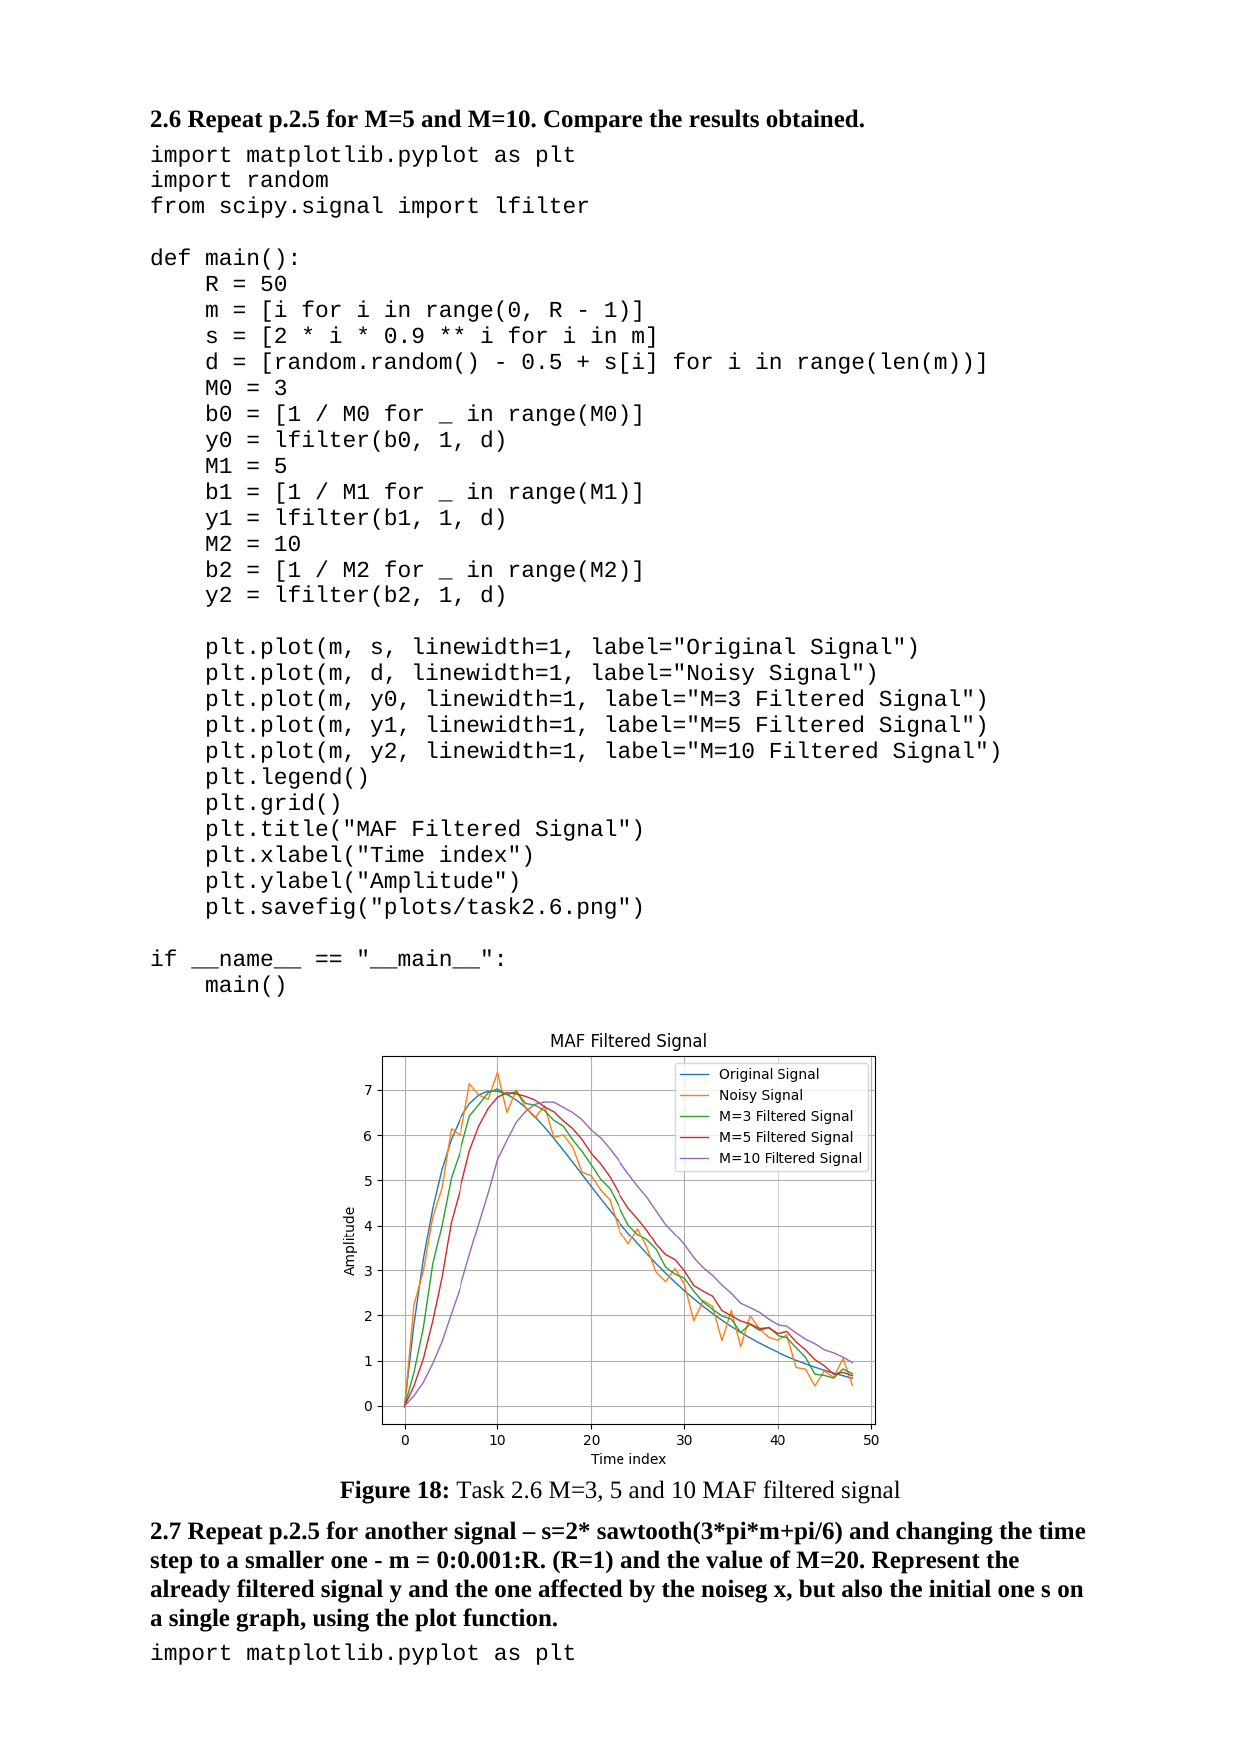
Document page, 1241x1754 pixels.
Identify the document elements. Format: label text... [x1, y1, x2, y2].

text from scipy.signal import lfilter [150, 195, 1090, 221]
text m = [i for i in range(0, R - 1)] [150, 298, 1090, 324]
text 2.6 Repeat p.2.5 for M=5 and M=10. Compare the results obtained. [150, 104, 1090, 132]
text plt.plot(m, y2, linewidth=1, label="M=10 Filtered Signal") [150, 739, 1090, 765]
text y2 = lfilter(b2, 1, d) [150, 584, 1090, 610]
text Figure 18: Task 2.6 M=3, 5 and 10 MAF filtered signal [150, 1476, 1090, 1504]
text y0 = lfilter(b0, 1, d) [150, 428, 1090, 454]
text import random [150, 169, 1090, 195]
text M0 = 3 [150, 376, 1090, 402]
text plt.grid() [150, 791, 1090, 817]
text plt.title("MAF Filtered Signal") [150, 817, 1090, 843]
text R = 50 [150, 273, 1090, 298]
text b2 = [1 / M2 for _ in range(M2)] [150, 558, 1090, 584]
text plt.plot(m, s, linewidth=1, label="Original Signal") [150, 636, 1090, 662]
text b0 = [1 / M0 for _ in range(M0)] [150, 402, 1090, 428]
text M2 = 10 [150, 532, 1090, 558]
text plt.plot(m, d, linewidth=1, label="Noisy Signal") [150, 662, 1090, 688]
text plt.savefig("plots/task2.6.png") [150, 895, 1090, 921]
text plt.plot(m, y1, linewidth=1, label="M=5 Filtered Signal") [150, 713, 1090, 739]
text 2.7 Repeat p.2.5 for another signal – s=2* sawtooth(3*pi*m+pi/6) and changing the time step to a smaller one - m = 0:0.001:R. (R=1) and the value of M=20. Represent the already filtered signal y and the one affected by the noiseg x, but also the initial one s on a single graph, using the plot function. [150, 1516, 1090, 1631]
text plt.legend() [150, 765, 1090, 791]
text d = [random.random() - 0.5 + s[i] for i in range(len(m))] [150, 350, 1090, 376]
text y1 = lfilter(b1, 1, d) [150, 506, 1090, 532]
text main() [150, 973, 1090, 999]
text plt.ylabel("Amplitude") [150, 869, 1090, 895]
text plt.xlabel("Time index") [150, 843, 1090, 869]
text M1 = 5 [150, 454, 1090, 480]
text s = [2 * i * 0.9 ** i for i in m] [150, 324, 1090, 350]
text plt.plot(m, y0, linewidth=1, label="M=3 Filtered Signal") [150, 688, 1090, 713]
text if __name__ == "__main__": [150, 947, 1090, 973]
text import matplotlib.pyplot as plt [150, 1642, 1090, 1668]
text import matplotlib.pyplot as plt [150, 143, 1090, 169]
text def main(): [150, 247, 1090, 273]
text b1 = [1 / M1 for _ in range(M1)] [150, 480, 1090, 506]
